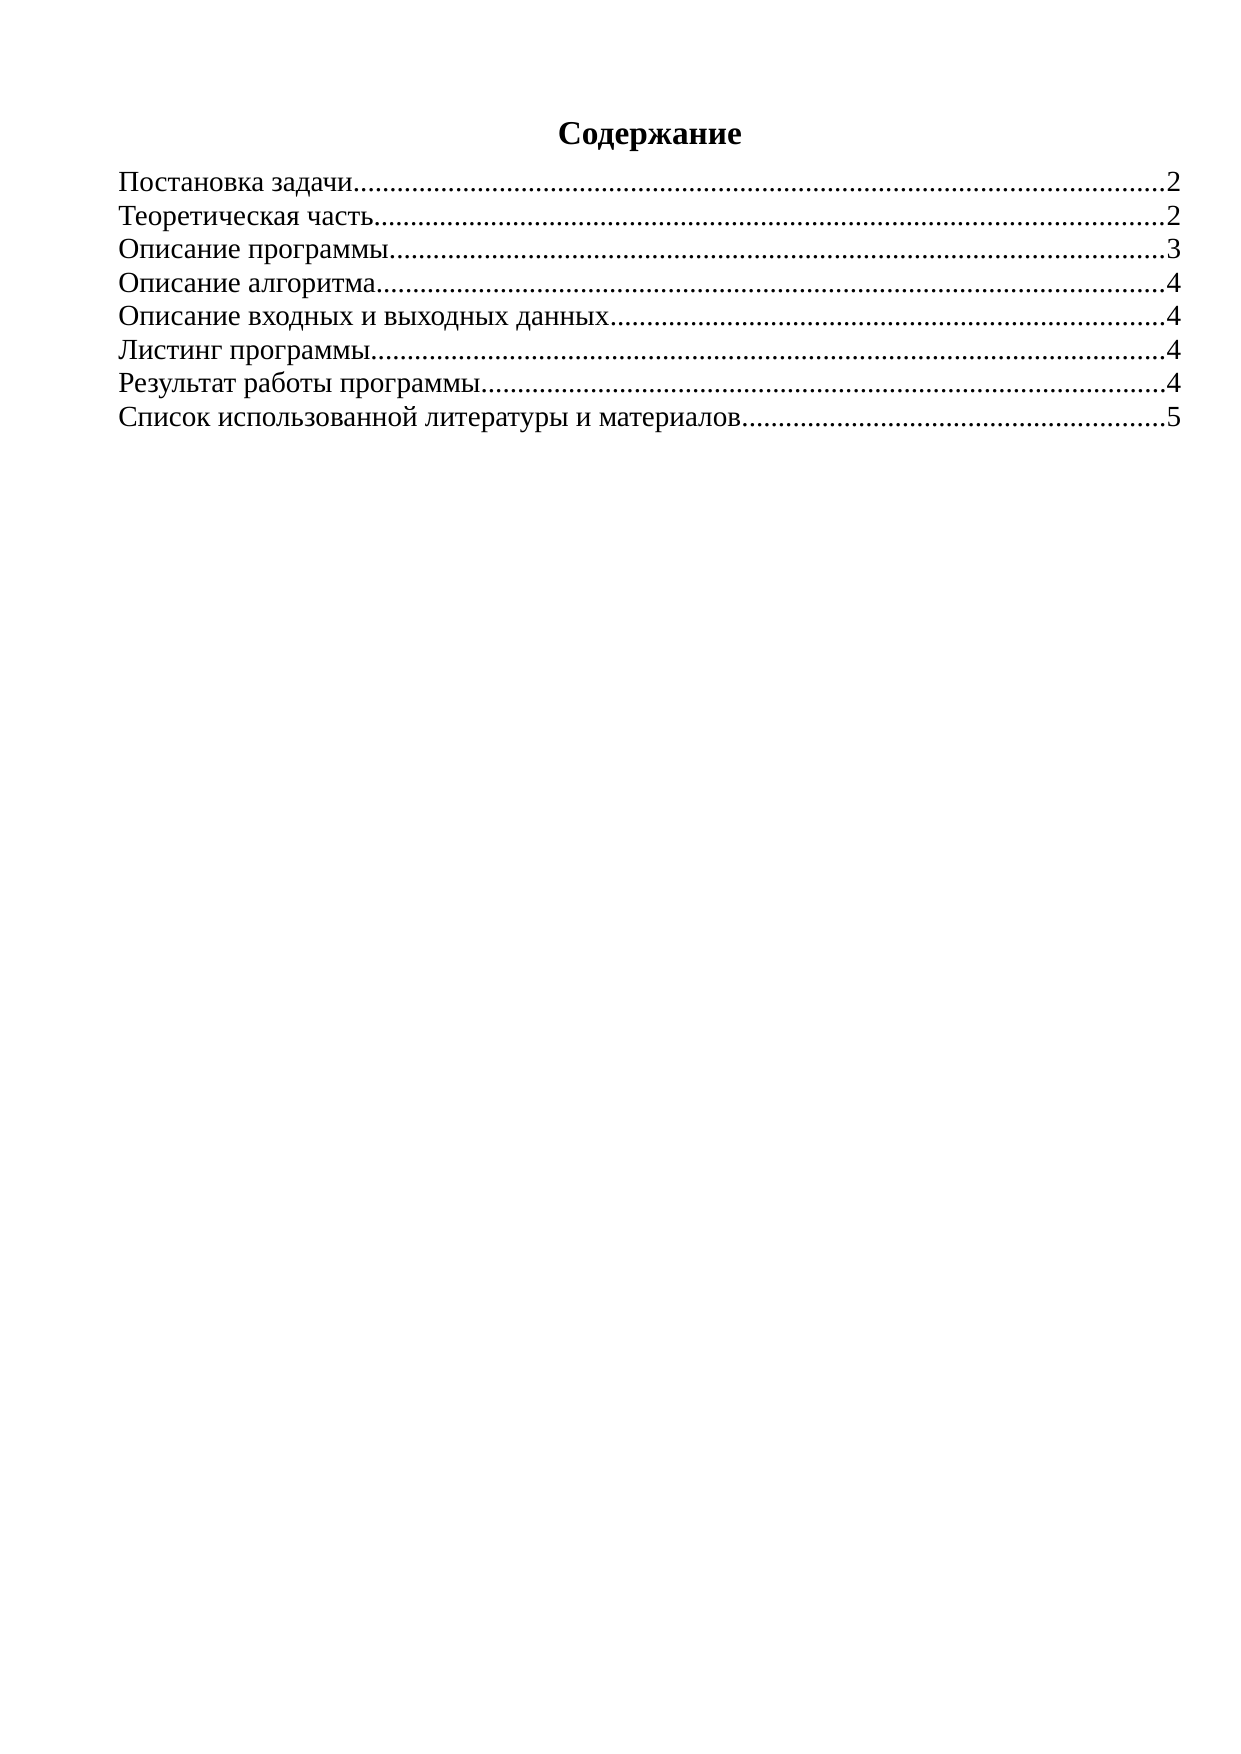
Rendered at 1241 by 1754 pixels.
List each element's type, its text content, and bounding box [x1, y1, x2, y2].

text Список использованной литературы и материалов 5 [118, 399, 1181, 433]
text Описание входных и выходных данных 4 [118, 298, 1181, 332]
subtitle Содержание [118, 113, 1181, 152]
text Описание алгоритма 4 [118, 265, 1181, 298]
text Результат работы программы 4 [118, 366, 1181, 399]
text Листинг программы 4 [118, 332, 1181, 366]
text Теоретическая часть 2 [118, 198, 1181, 231]
text Постановка задачи 2 [118, 164, 1181, 198]
text Описание программы 3 [118, 231, 1181, 265]
